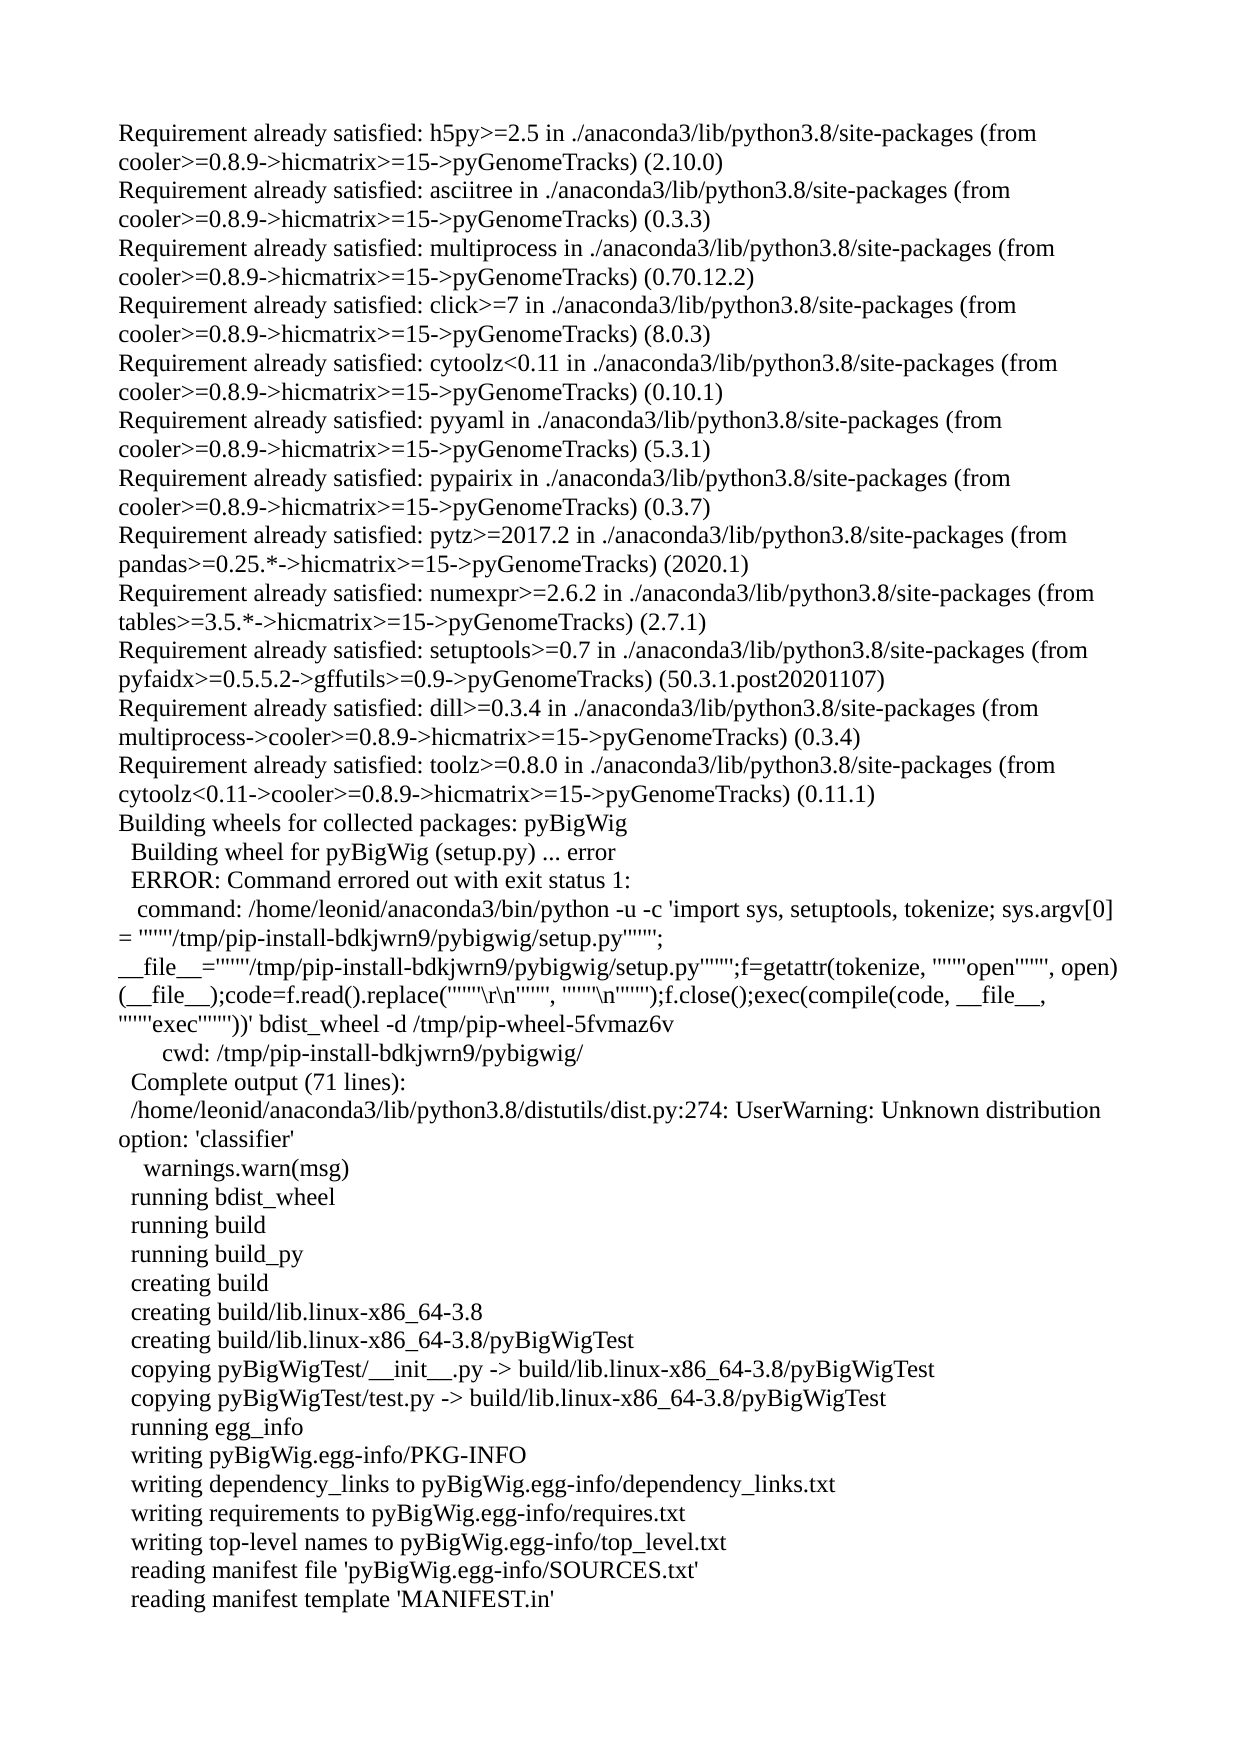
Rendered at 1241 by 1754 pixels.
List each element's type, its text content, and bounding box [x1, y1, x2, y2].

text cwd: /tmp/pip-install-bdkjwrn9/pybigwig/ [118, 1038, 1122, 1067]
text Requirement already satisfied: setuptools>=0.7 in ./anaconda3/lib/python3.8/site-packages (from pyfaidx>=0.5.5.2->gffutils>=0.9->pyGenomeTracks) (50.3.1.post20201107) [118, 636, 1122, 693]
text reading manifest template 'MANIFEST.in' [118, 1584, 1122, 1613]
text Building wheel for pyBigWig (setup.py) ... error [118, 837, 1122, 866]
text /home/leonid/anaconda3/lib/python3.8/distutils/dist.py:274: UserWarning: Unknown distribution option: 'classifier' [118, 1096, 1122, 1153]
text Requirement already satisfied: pytz>=2017.2 in ./anaconda3/lib/python3.8/site-packages (from pandas>=0.25.*->hicmatrix>=15->pyGenomeTracks) (2020.1) [118, 521, 1122, 578]
text running egg_info [118, 1412, 1122, 1441]
text running build_py [118, 1239, 1122, 1268]
text writing requirements to pyBigWig.egg-info/requires.txt [118, 1498, 1122, 1527]
text creating build/lib.linux-x86_64-3.8/pyBigWigTest [118, 1326, 1122, 1354]
text reading manifest file 'pyBigWig.egg-info/SOURCES.txt' [118, 1556, 1122, 1584]
text creating build/lib.linux-x86_64-3.8 [118, 1297, 1122, 1326]
text Requirement already satisfied: toolz>=0.8.0 in ./anaconda3/lib/python3.8/site-packages (from cytoolz<0.11->cooler>=0.8.9->hicmatrix>=15->pyGenomeTracks) (0.11.1) [118, 751, 1122, 808]
text Requirement already satisfied: multiprocess in ./anaconda3/lib/python3.8/site-packages (from cooler>=0.8.9->hicmatrix>=15->pyGenomeTracks) (0.70.12.2) [118, 233, 1122, 291]
text Requirement already satisfied: cytoolz<0.11 in ./anaconda3/lib/python3.8/site-packages (from cooler>=0.8.9->hicmatrix>=15->pyGenomeTracks) (0.10.1) [118, 348, 1122, 406]
text Requirement already satisfied: click>=7 in ./anaconda3/lib/python3.8/site-packages (from cooler>=0.8.9->hicmatrix>=15->pyGenomeTracks) (8.0.3) [118, 291, 1122, 348]
text Requirement already satisfied: dill>=0.3.4 in ./anaconda3/lib/python3.8/site-packages (from multiprocess->cooler>=0.8.9->hicmatrix>=15->pyGenomeTracks) (0.3.4) [118, 693, 1122, 751]
text writing dependency_links to pyBigWig.egg-info/dependency_links.txt [118, 1469, 1122, 1498]
text ERROR: Command errored out with exit status 1: [118, 866, 1122, 894]
text Building wheels for collected packages: pyBigWig [118, 808, 1122, 837]
text copying pyBigWigTest/test.py -> build/lib.linux-x86_64-3.8/pyBigWigTest [118, 1383, 1122, 1412]
text Requirement already satisfied: numexpr>=2.6.2 in ./anaconda3/lib/python3.8/site-packages (from tables>=3.5.*->hicmatrix>=15->pyGenomeTracks) (2.7.1) [118, 578, 1122, 636]
text Requirement already satisfied: h5py>=2.5 in ./anaconda3/lib/python3.8/site-packages (from cooler>=0.8.9->hicmatrix>=15->pyGenomeTracks) (2.10.0) [118, 118, 1122, 176]
text warnings.warn(msg) [118, 1153, 1122, 1182]
text Requirement already satisfied: pyyaml in ./anaconda3/lib/python3.8/site-packages (from cooler>=0.8.9->hicmatrix>=15->pyGenomeTracks) (5.3.1) [118, 406, 1122, 463]
text running build [118, 1211, 1122, 1239]
text writing top-level names to pyBigWig.egg-info/top_level.txt [118, 1527, 1122, 1556]
text command: /home/leonid/anaconda3/bin/python -u -c 'import sys, setuptools, tokenize; sys.argv[0] = '"'"'/tmp/pip-install-bdkjwrn9/pybigwig/setup.py'"'"'; __file__='"'"'/tmp/pip-install-bdkjwrn9/pybigwig/setup.py'"'"';f=getattr(tokenize, '"'"'open'"'"', open)(__file__);code=f.read().replace('"'"'\r\n'"'"', '"'"'\n'"'"');f.close();exec(compile(code, __file__, '"'"'exec'"'"'))' bdist_wheel -d /tmp/pip-wheel-5fvmaz6v [118, 894, 1122, 1038]
text writing pyBigWig.egg-info/PKG-INFO [118, 1441, 1122, 1469]
text Requirement already satisfied: asciitree in ./anaconda3/lib/python3.8/site-packages (from cooler>=0.8.9->hicmatrix>=15->pyGenomeTracks) (0.3.3) [118, 176, 1122, 233]
text creating build [118, 1268, 1122, 1297]
text running bdist_wheel [118, 1182, 1122, 1211]
text Requirement already satisfied: pypairix in ./anaconda3/lib/python3.8/site-packages (from cooler>=0.8.9->hicmatrix>=15->pyGenomeTracks) (0.3.7) [118, 463, 1122, 521]
text Complete output (71 lines): [118, 1067, 1122, 1096]
text copying pyBigWigTest/__init__.py -> build/lib.linux-x86_64-3.8/pyBigWigTest [118, 1354, 1122, 1383]
